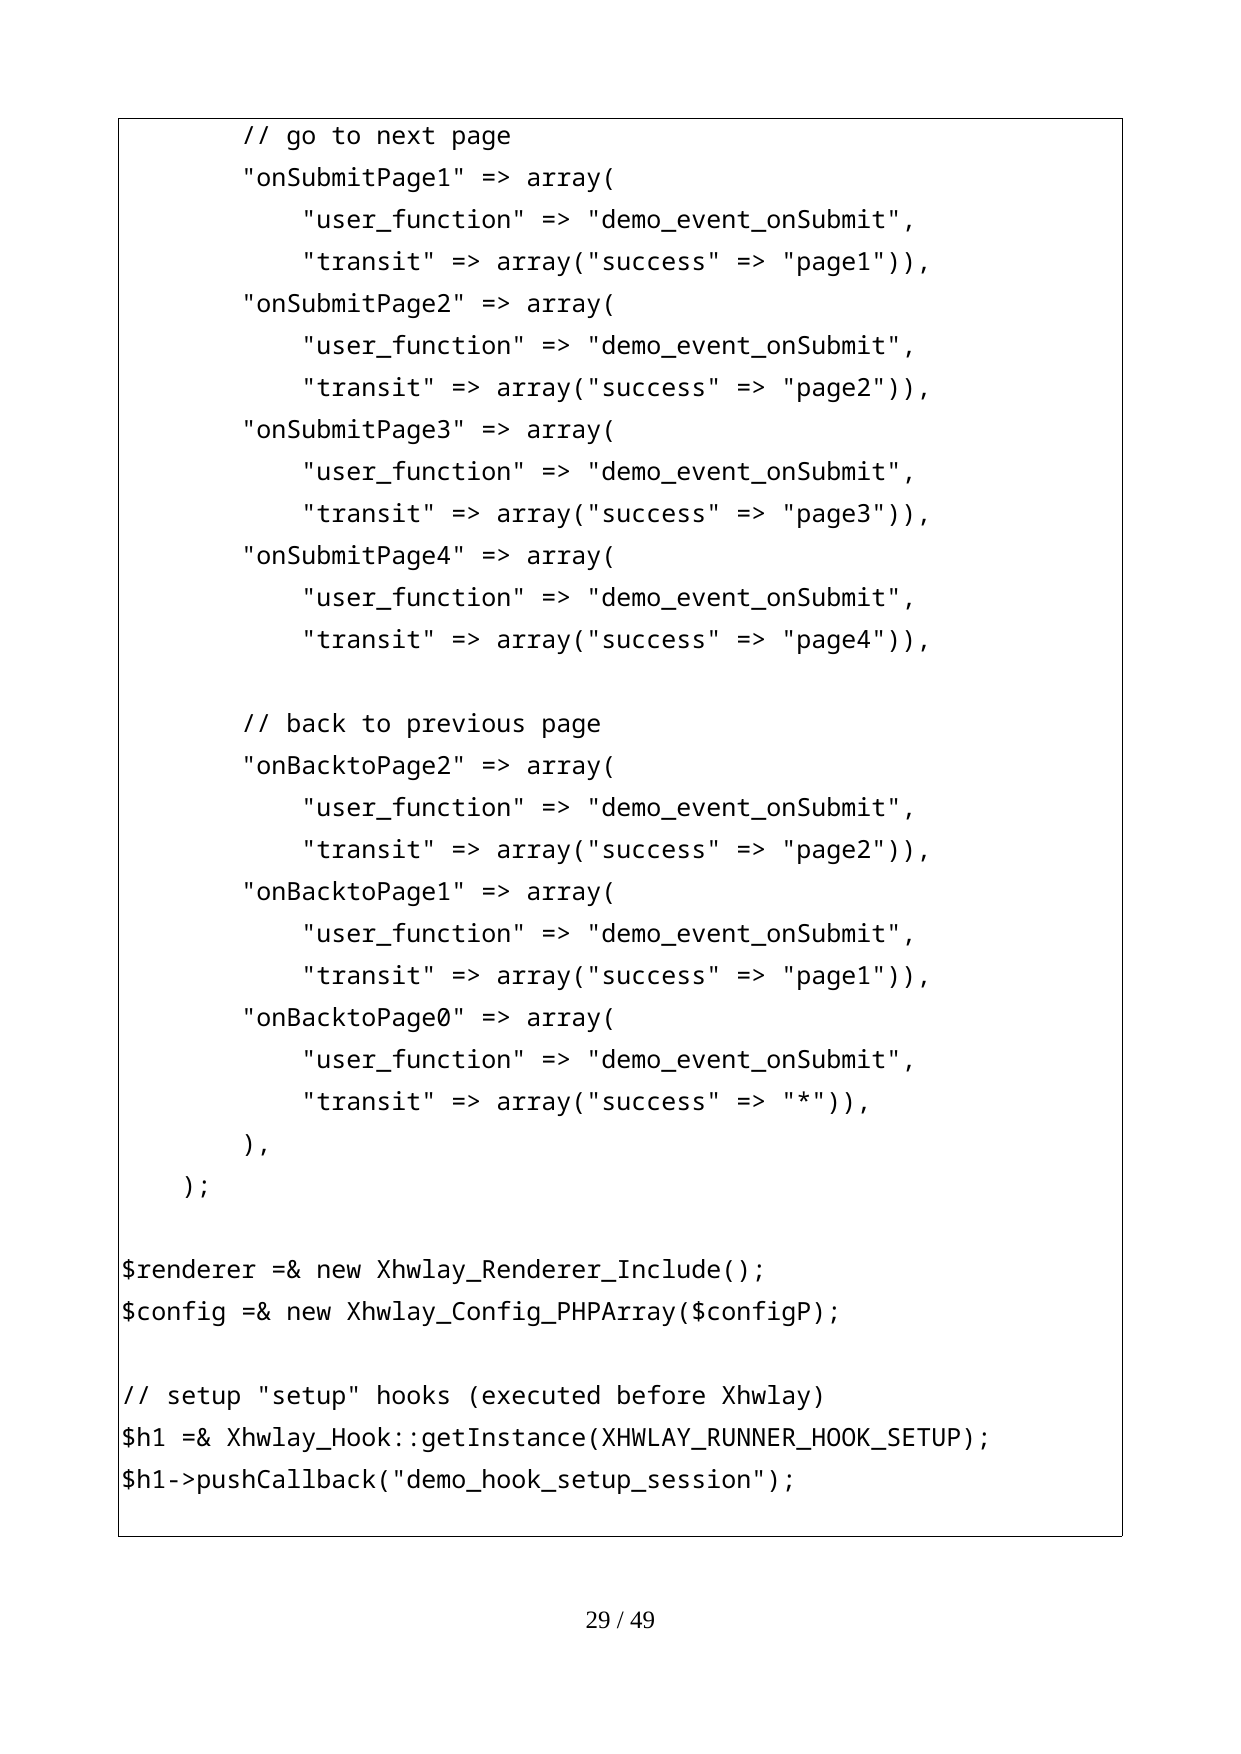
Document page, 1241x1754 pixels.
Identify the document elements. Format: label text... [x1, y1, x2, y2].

text "onSubmitPage4" => array( [119, 538, 1122, 570]
text "user_function" => "demo_event_onSubmit", [119, 202, 1122, 234]
text "transit" => array("success" => "page3")), [119, 496, 1122, 528]
text // back to previous page [119, 706, 1122, 738]
text $h1->pushCallback("demo_hook_setup_session"); [119, 1461, 1122, 1494]
text "transit" => array("success" => "page4")), [119, 622, 1122, 654]
text $renderer =& new Xhwlay_Renderer_Include(); [119, 1252, 1122, 1284]
text "user_function" => "demo_event_onSubmit", [119, 580, 1122, 612]
text "user_function" => "demo_event_onSubmit", [119, 328, 1122, 361]
text "onSubmitPage1" => array( [119, 160, 1122, 193]
text $h1 =& Xhwlay_Hook::getInstance(XHWLAY_RUNNER_HOOK_SETUP); [119, 1419, 1122, 1452]
text "onSubmitPage3" => array( [119, 412, 1122, 444]
text "user_function" => "demo_event_onSubmit", [119, 916, 1122, 948]
text ); [119, 1168, 1122, 1200]
text "onSubmitPage2" => array( [119, 286, 1122, 318]
text "transit" => array("success" => "page1")), [119, 958, 1122, 990]
text // setup "setup" hooks (executed before Xhwlay) [119, 1377, 1122, 1410]
text "transit" => array("success" => "page1")), [119, 244, 1122, 277]
text "onBacktoPage0" => array( [119, 1000, 1122, 1032]
text // go to next page [119, 119, 1122, 151]
text "onBacktoPage2" => array( [119, 748, 1122, 780]
text "user_function" => "demo_event_onSubmit", [119, 790, 1122, 822]
text "transit" => array("success" => "page2")), [119, 370, 1122, 402]
text "transit" => array("success" => "*")), [119, 1084, 1122, 1116]
text "onBacktoPage1" => array( [119, 874, 1122, 906]
text $config =& new Xhwlay_Config_PHPArray($configP); [119, 1293, 1122, 1326]
text "user_function" => "demo_event_onSubmit", [119, 454, 1122, 486]
text ), [119, 1126, 1122, 1158]
text "user_function" => "demo_event_onSubmit", [119, 1042, 1122, 1074]
text "transit" => array("success" => "page2")), [119, 832, 1122, 864]
